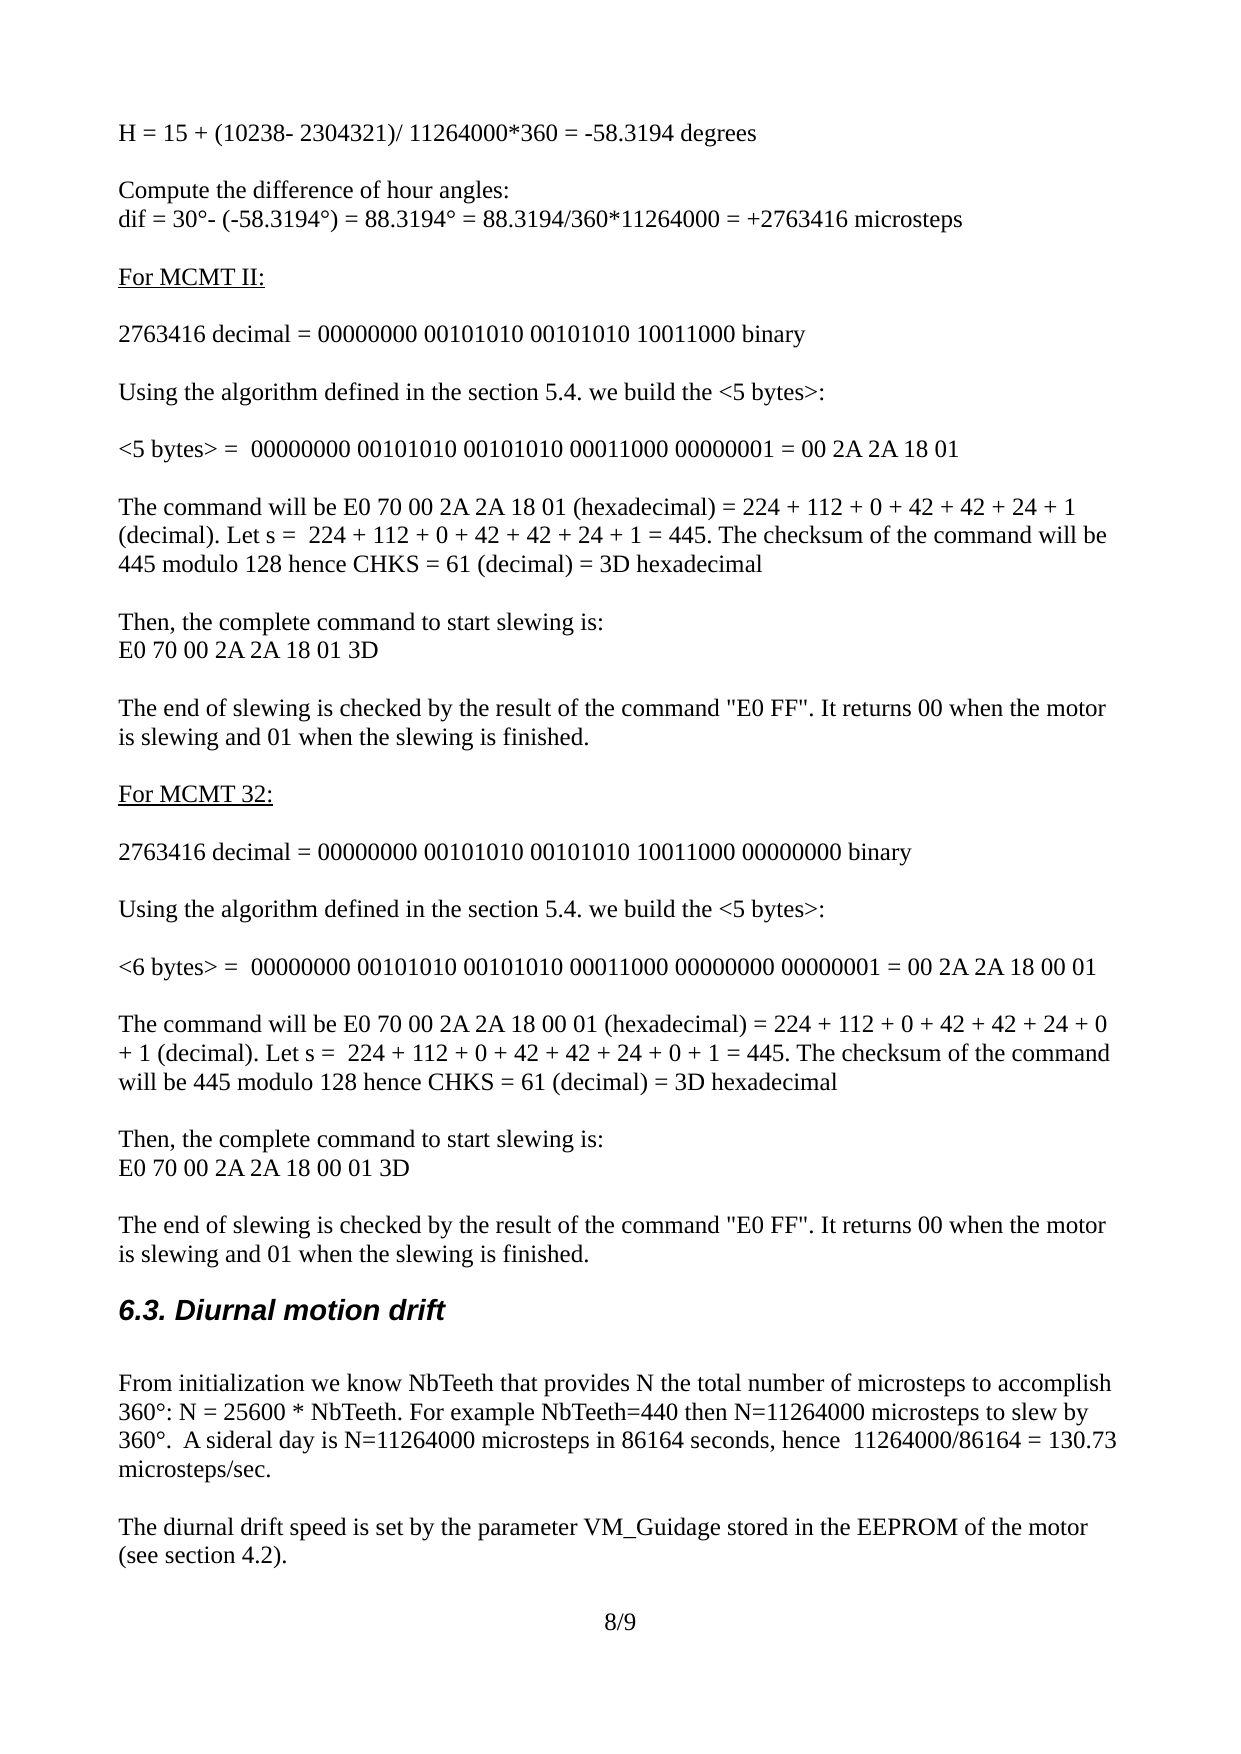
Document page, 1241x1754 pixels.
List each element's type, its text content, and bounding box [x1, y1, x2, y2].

text The end of slewing is checked by the result of the command "E0 FF". It returns 00 when the motor is slewing and 01 when the slewing is finished. [118, 1211, 1122, 1268]
text Compute the difference of hour angles: [118, 176, 1122, 204]
text 2763416 decimal = 00000000 00101010 00101010 10011000 binary [118, 319, 1122, 348]
text The command will be E0 70 00 2A 2A 18 01 (hexadecimal) = 224 + 112 + 0 + 42 + 42 + 24 + 1 (decimal). Let s = 224 + 112 + 0 + 42 + 42 + 24 + 1 = 445. The checksum of the command will be 445 modulo 128 hence CHKS = 61 (decimal) = 3D hexadecimal [118, 492, 1122, 578]
text <5 bytes> = 00000000 00101010 00101010 00011000 00000001 = 00 2A 2A 18 01 [118, 434, 1122, 463]
text E0 70 00 2A 2A 18 00 01 3D [118, 1153, 1122, 1182]
text 2763416 decimal = 00000000 00101010 00101010 10011000 00000000 binary [118, 837, 1122, 866]
text dif = 30°- (-58.3194°) = 88.3194° = 88.3194/360*11264000 = +2763416 microsteps [118, 204, 1122, 233]
text For MCMT II: [118, 262, 1122, 291]
text For MCMT 32: [118, 779, 1122, 808]
text Then, the complete command to start slewing is: [118, 607, 1122, 636]
text Using the algorithm defined in the section 5.4. we build the <5 bytes>: [118, 377, 1122, 406]
text <6 bytes> = 00000000 00101010 00101010 00011000 00000000 00000001 = 00 2A 2A 18 00 01 [118, 952, 1122, 981]
text E0 70 00 2A 2A 18 01 3D [118, 636, 1122, 664]
text The command will be E0 70 00 2A 2A 18 00 01 (hexadecimal) = 224 + 112 + 0 + 42 + 42 + 24 + 0 + 1 (decimal). Let s = 224 + 112 + 0 + 42 + 42 + 24 + 0 + 1 = 445. The checksum of the command will be 445 modulo 128 hence CHKS = 61 (decimal) = 3D hexadecimal [118, 1009, 1122, 1096]
text H = 15 + (10238- 2304321)/ 11264000*360 = -58.3194 degrees [118, 118, 1122, 147]
text Using the algorithm defined in the section 5.4. we build the <5 bytes>: [118, 894, 1122, 923]
text The end of slewing is checked by the result of the command "E0 FF". It returns 00 when the motor is slewing and 01 when the slewing is finished. [118, 693, 1122, 751]
subtitle 6.3. Diurnal motion drift [118, 1293, 1122, 1327]
text The diurnal drift speed is set by the parameter VM_Guidage stored in the EEPROM of the motor (see section 4.2). [118, 1512, 1122, 1569]
text From initialization we know NbTeeth that provides N the total number of microsteps to accomplish 360°: N = 25600 * NbTeeth. For example NbTeeth=440 then N=11264000 microsteps to slew by 360°. A sideral day is N=11264000 microsteps in 86164 seconds, hence 11264000/86164 = 130.73 microsteps/sec. [118, 1368, 1122, 1483]
text Then, the complete command to start slewing is: [118, 1124, 1122, 1153]
